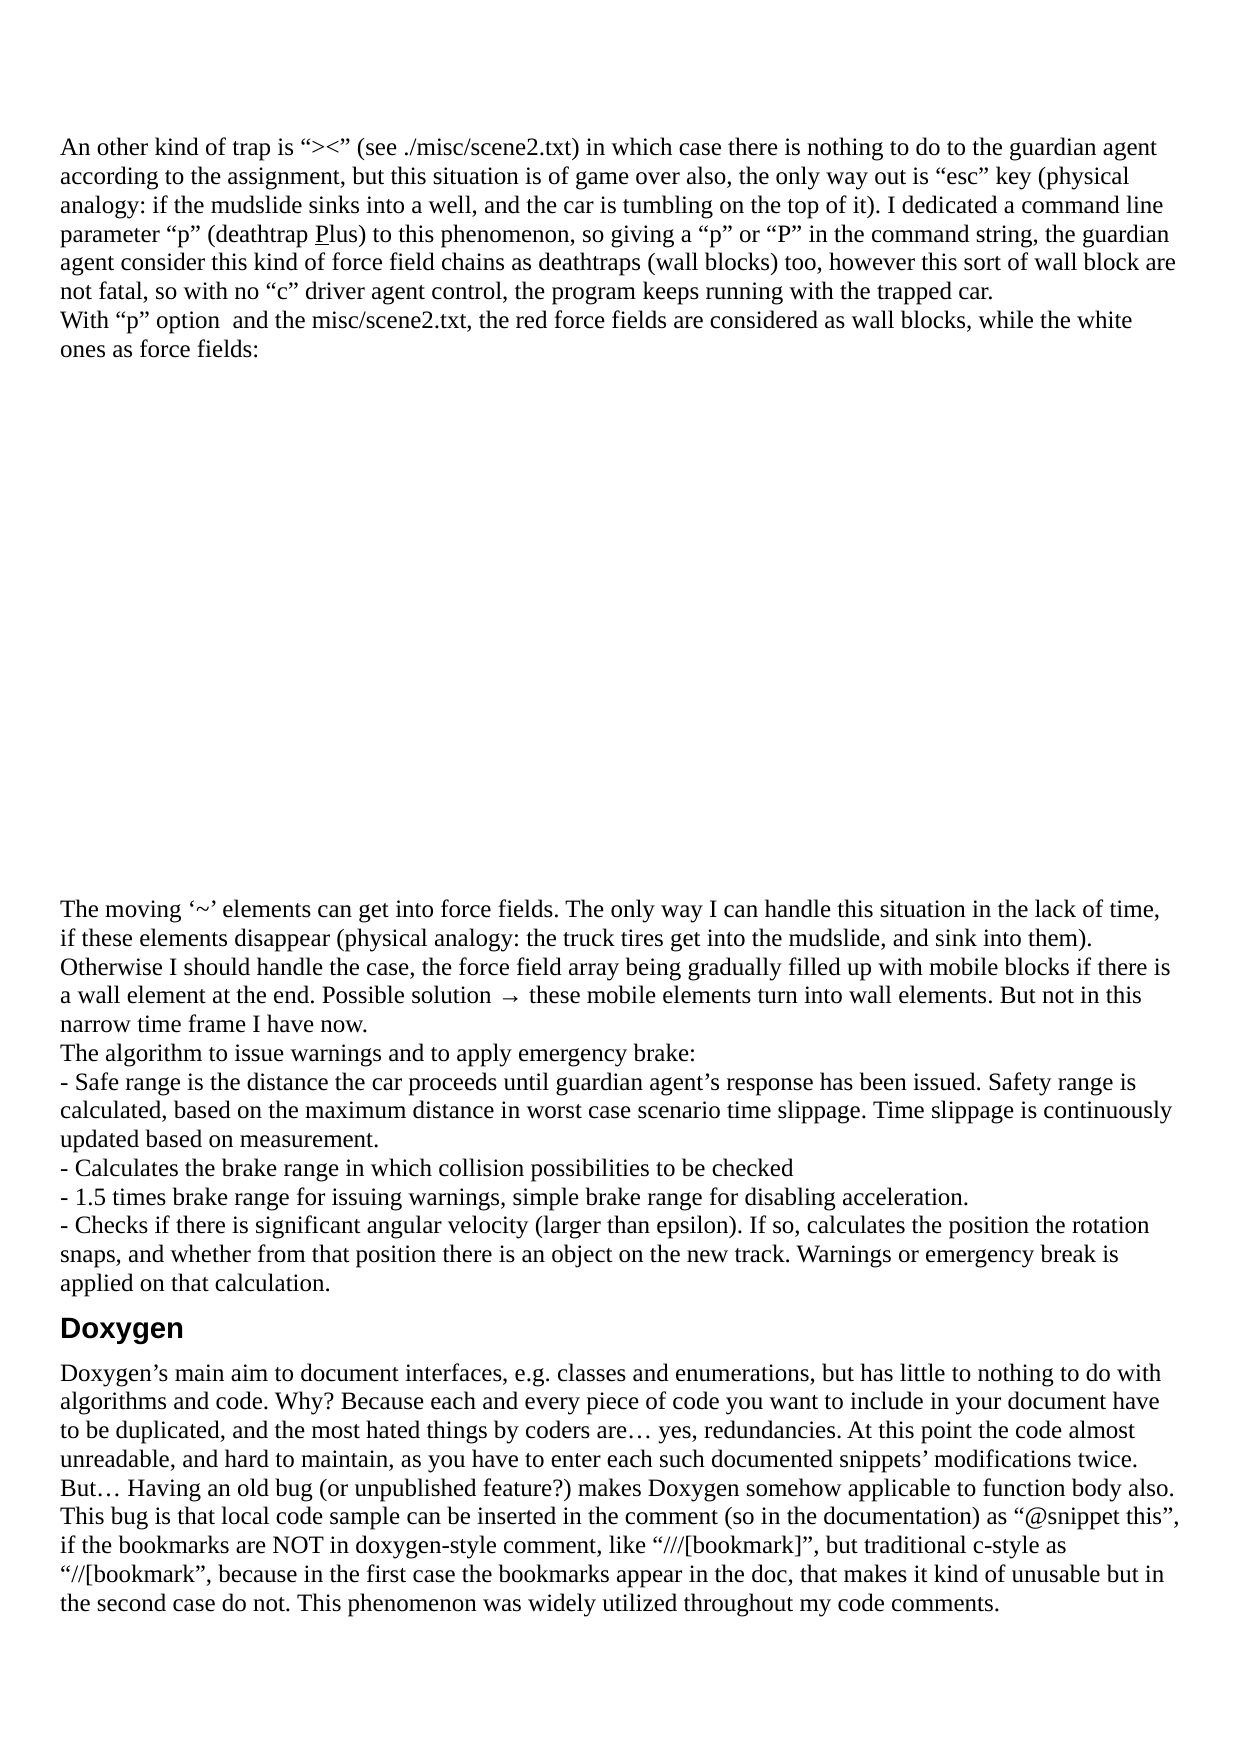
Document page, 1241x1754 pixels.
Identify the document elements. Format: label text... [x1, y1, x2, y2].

text The algorithm to issue warnings and to apply emergency brake: [60, 1038, 1181, 1067]
text But… Having an old bug (or unpublished feature?) makes Doxygen somehow applicable to function body also. This bug is that local code sample can be inserted in the comment (so in the documentation) as “@snippet this”, if the bookmarks are NOT in doxygen-style comment, like “///[bookmark]”, but traditional c-style as “//[bookmark”, because in the first case the bookmarks appear in the doc, that makes it kind of unusable but in the second case do not. This phenomenon was widely utilized throughout my code comments. [60, 1473, 1181, 1616]
text Doxygen’s main aim to document interfaces, e.g. classes and enumerations, but has little to nothing to do with algorithms and code. Why? Because each and every piece of code you want to include in your document have to be duplicated, and the most hated things by coders are… yes, redundancies. At this point the code almost unreadable, and hard to maintain, as you have to enter each such documented snippets’ modifications twice. [60, 1358, 1181, 1473]
text With “p” option and the misc/scene2.txt, the red force fields are considered as wall blocks, while the white ones as force fields: [60, 305, 1181, 362]
text An other kind of trap is “><” (see ./misc/scene2.txt) in which case there is nothing to do to the guardian agent according to the assignment, but this situation is of game over also, the only way out is “esc” key (physical analogy: if the mudslide sinks into a well, and the car is tumbling on the top of it). I dedicated a command line parameter “p” (deathtrap Plus) to this phenomenon, so giving a “p” or “P” in the command string, the guardian agent consider this kind of force field chains as deathtraps (wall blocks) too, however this sort of wall block are not fatal, so with no “c” driver agent control, the program keeps running with the trapped car. [60, 132, 1181, 305]
subtitle Doxygen [60, 1311, 1181, 1345]
text - Checks if there is significant angular velocity (larger than epsilon). If so, calculates the position the rotation snaps, and whether from that position there is an object on the new track. Warnings or emergency break is applied on that calculation. [60, 1211, 1181, 1297]
text - Safe range is the distance the car proceeds until guardian agent’s response has been issued. Safety range is calculated, based on the maximum distance in worst case scenario time slippage. Time slippage is continuously updated based on measurement. [60, 1067, 1181, 1153]
text - 1.5 times brake range for issuing warnings, simple brake range for disabling acceleration. [60, 1182, 1181, 1211]
text The moving ‘~’ elements can get into force fields. The only way I can handle this situation in the lack of time, if these elements disappear (physical analogy: the truck tires get into the mudslide, and sink into them). Otherwise I should handle the case, the force field array being gradually filled up with mobile blocks if there is a wall element at the end. Possible solution → these mobile elements turn into wall elements. But not in this narrow time frame I have now. [60, 894, 1181, 1038]
text - Calculates the brake range in which collision possibilities to be checked [60, 1153, 1181, 1182]
